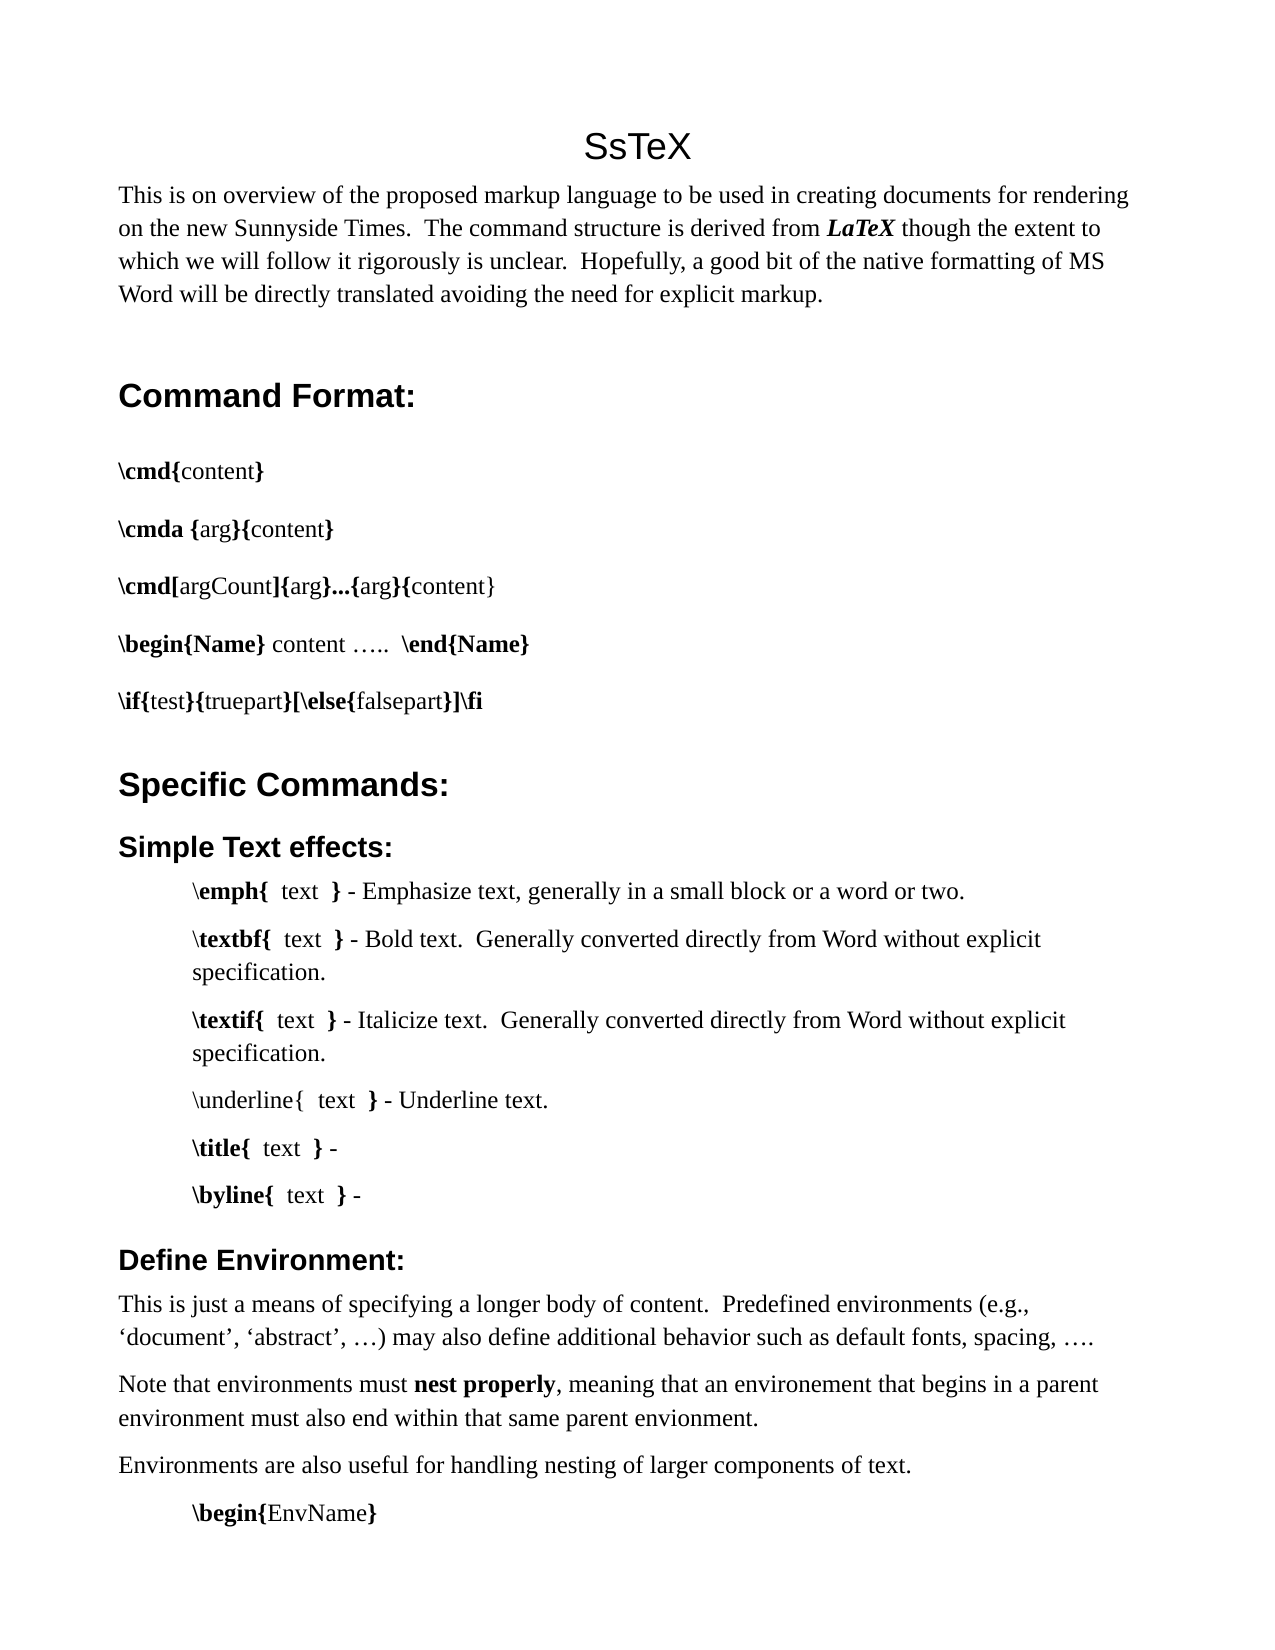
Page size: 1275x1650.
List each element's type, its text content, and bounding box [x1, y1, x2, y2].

text \begin{Name} content ….. \end{Name} [118, 629, 1157, 657]
text \emph{ text } - Emphasize text, generally in a small block or a word or two. [192, 876, 1157, 905]
text This is on overview of the proposed markup language to be used in creating documents for rendering on the new Sunnyside Times. The command structure is derived from LaTeX though the extent to which we will follow it rigorously is unclear. Hopefully, a good bit of the native formatting of MS Word will be directly translated avoiding the need for explicit markup. [118, 180, 1157, 308]
subtitle Define Environment: [118, 1243, 1157, 1276]
text \title{ text } - [192, 1133, 1157, 1162]
text Environments are also useful for handling nesting of larger components of text. [118, 1450, 1157, 1479]
subtitle Specific Commands: [118, 764, 1157, 803]
subtitle Simple Text effects: [118, 830, 1157, 864]
text \cmd{content} [118, 456, 1157, 485]
text \cmd[argCount]{arg}...{arg}{content} [118, 571, 1157, 600]
text Note that environments must nest properly, meaning that an environement that begins in a parent environment must also end within that same parent envionment. [118, 1369, 1157, 1431]
text \textif{ text } - Italicize text. Generally converted directly from Word without explicit specification. [192, 1005, 1157, 1066]
subtitle SsTeX [118, 124, 1157, 167]
text \cmda {arg}{content} [118, 514, 1157, 542]
text \underline{ text } - Underline text. [192, 1085, 1157, 1114]
subtitle Command Format: [118, 376, 1157, 415]
text \if{test}{truepart}[\else{falsepart}]\fi [118, 686, 1157, 715]
text This is just a means of specifying a longer body of content. Predefined environments (e.g., ‘document’, ‘abstract’, …) may also define additional behavior such as default fonts, spacing, …. [118, 1289, 1157, 1351]
text \byline{ text } - [192, 1181, 1157, 1209]
text \begin{EnvName} [192, 1498, 1157, 1527]
text \textbf{ text } - Bold text. Generally converted directly from Word without explicit specification. [192, 924, 1157, 986]
